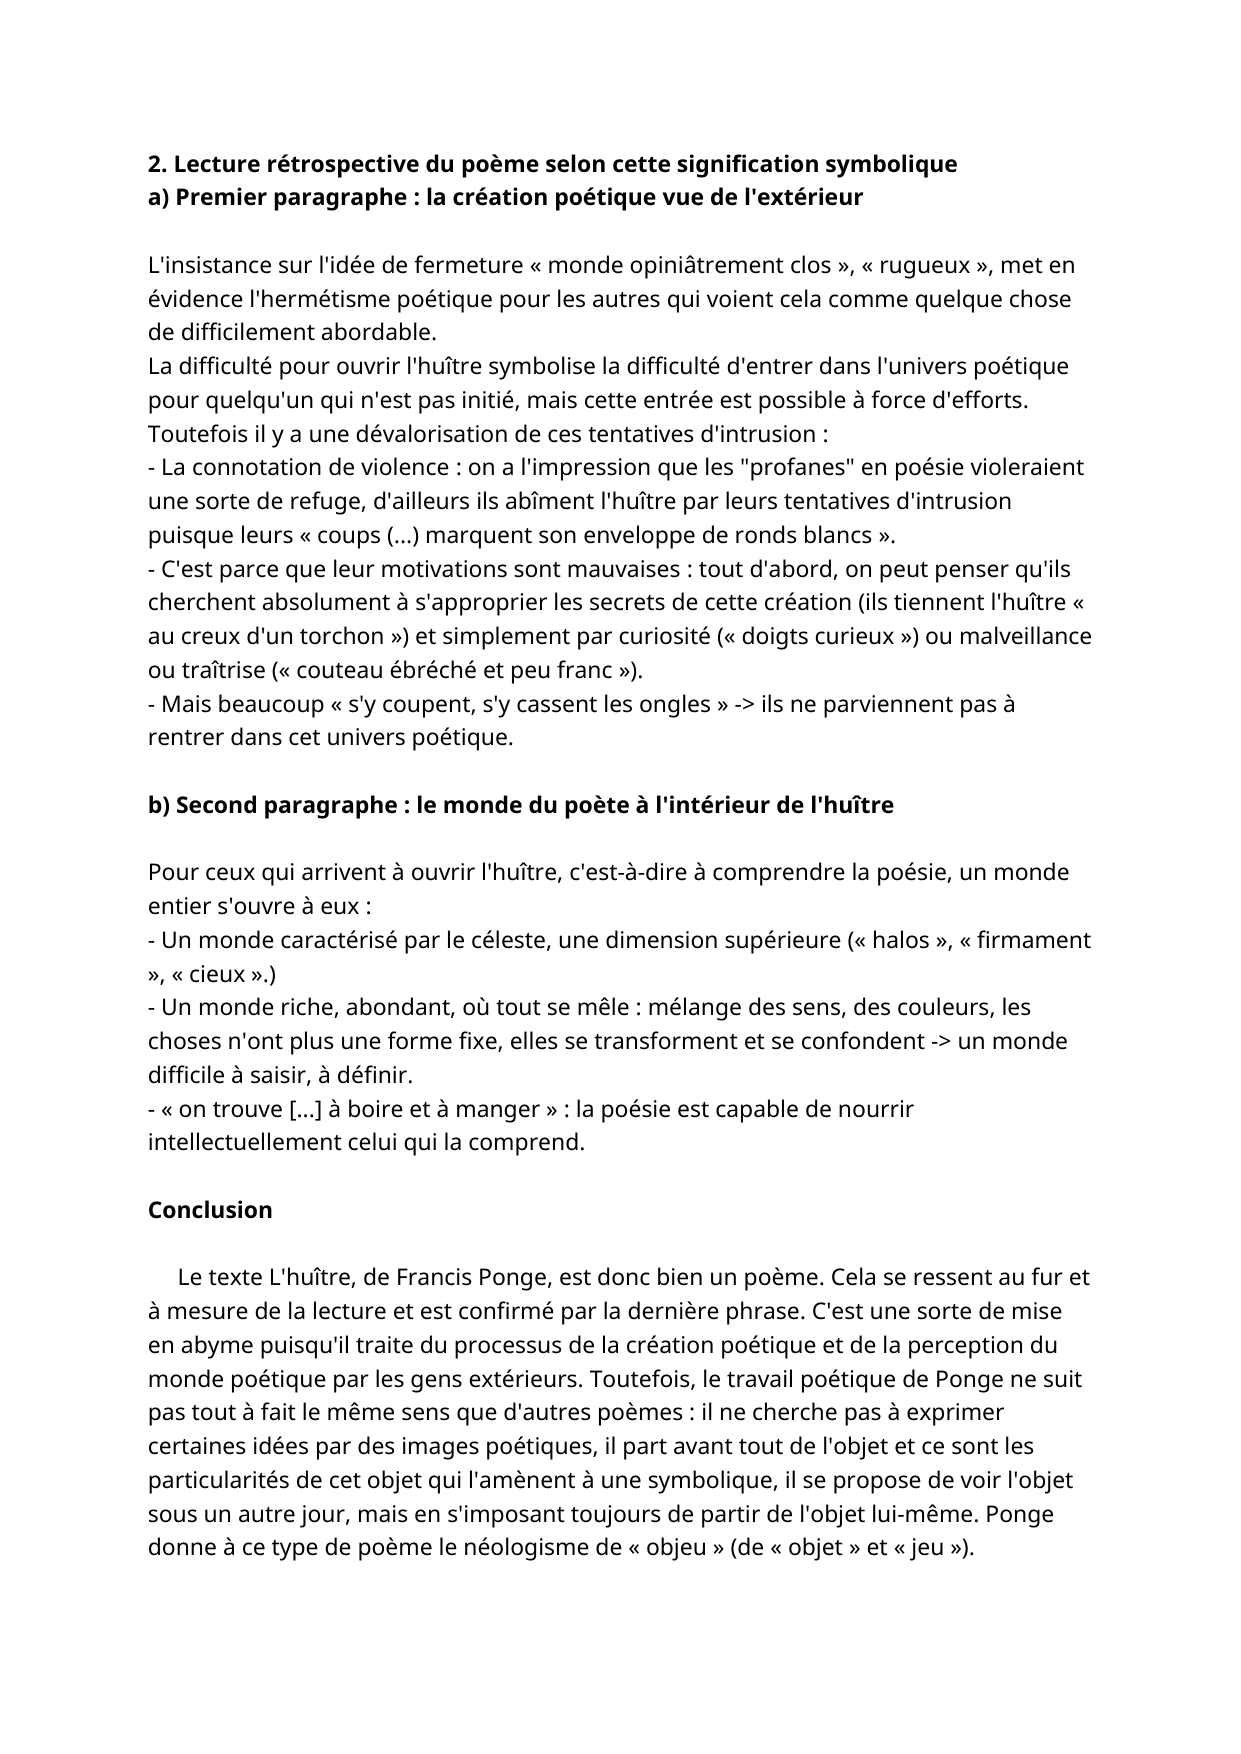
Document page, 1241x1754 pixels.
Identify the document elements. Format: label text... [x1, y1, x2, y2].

text - « on trouve [...] à boire et à manger » : la poésie est capable de nourrir intellectuellement celui qui la comprend. [148, 1093, 1093, 1158]
text - Un monde caractérisé par le céleste, une dimension supérieure (« halos », « firmament », « cieux ».) [148, 924, 1093, 989]
text b) Second paragraphe : le monde du poète à l'intérieur de l'huître [148, 789, 1093, 820]
text 2. Lecture rétrospective du poème selon cette signification symbolique a) Premier paragraphe : la création poétique vue de l'extérieur L'insistance sur l'idée de fermeture « monde opiniâtrement clos », « rugueux », met en évidence l'hermétisme poétique pour les autres qui voient cela comme quelque chose de difficilement abordable. La difficulté pour ouvrir l'huître symbolise la difficulté d'entrer dans l'univers poétique pour quelqu'un qui n'est pas initié, mais cette entrée est possible à force d'efforts. Toutefois il y a une dévalorisation de ces tentatives d'intrusion : - La connotation de violence : on a l'impression que les "profanes" en poésie violeraient une sorte de refuge, d'ailleurs ils abîment l'huître par leurs tentatives d'intrusion puisque leurs « coups (...) marquent son enveloppe de ronds blancs ». - C'est parce que leur motivations sont mauvaises : tout d'abord, on peut penser qu'ils cherchent absolument à s'approprier les secrets de cette création (ils tiennent l'huître « au creux d'un torchon ») et simplement par curiosité (« doigts curieux ») ou malveillance ou traîtrise (« couteau ébréché et peu franc »). - Mais beaucoup « s'y coupent, s'y cassent les ongles » -> ils ne parviennent pas à rentrer dans cet univers poétique. [148, 148, 1093, 753]
text - Un monde riche, abondant, où tout se mêle : mélange des sens, des couleurs, les choses n'ont plus une forme fixe, elles se transforment et se confondent -> un monde difficile à saisir, à définir. [148, 991, 1093, 1090]
text Pour ceux qui arrivent à ouvrir l'huître, c'est-à-dire à comprendre la poésie, un monde entier s'ouvre à eux : [148, 856, 1093, 921]
text Le texte L'huître, de Francis Ponge, est donc bien un poème. Cela se ressent au fur et à mesure de la lecture et est confirmé par la dernière phrase. C'est une sorte de mise en abyme puisqu'il traite du processus de la création poétique et de la perception du monde poétique par les gens extérieurs. Toutefois, le travail poétique de Ponge ne suit pas tout à fait le même sens que d'autres poèmes : il ne cherche pas à exprimer certaines idées par des images poétiques, il part avant tout de l'objet et ce sont les particularités de cet objet qui l'amènent à une symbolique, il se propose de voir l'objet sous un autre jour, mais en s'imposant toujours de partir de l'objet lui-même. Ponge donne à ce type de poème le néologisme de « objeu » (de « objet » et « jeu »). [148, 1261, 1093, 1563]
text Conclusion [148, 1194, 1093, 1225]
